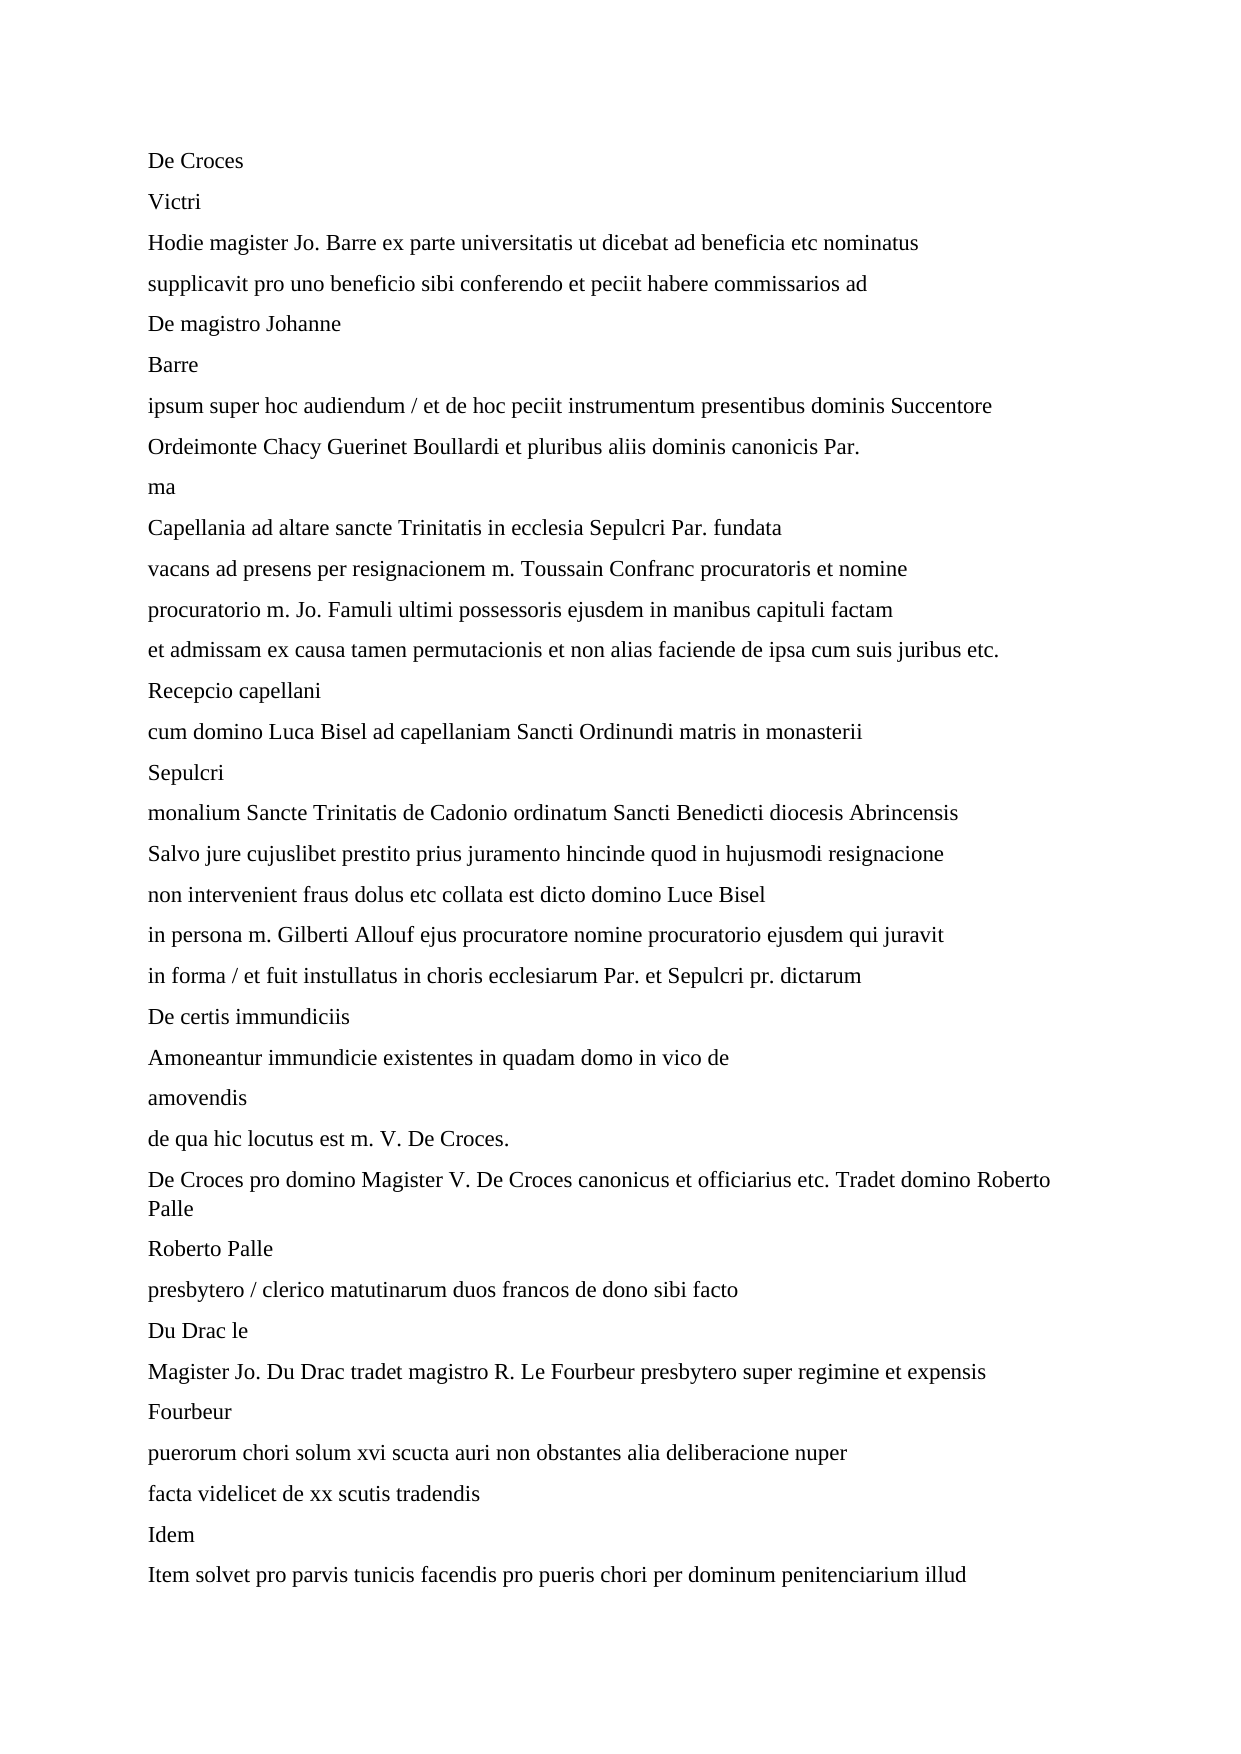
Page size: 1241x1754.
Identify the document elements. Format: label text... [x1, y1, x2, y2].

text in persona m. Gilberti Allouf ejus procuratore nomine procuratorio ejusdem qui juravit [148, 921, 1093, 948]
text amovendis [148, 1084, 1093, 1111]
text Item solvet pro parvis tunicis facendis pro pueris chori per dominum penitenciarium illud [148, 1561, 1093, 1588]
text De magistro Johanne [148, 311, 1093, 337]
text monalium Sancte Trinitatis de Cadonio ordinatum Sancti Benedicti diocesis Abrincensis [148, 799, 1093, 826]
text Hodie magister Jo. Barre ex parte universitatis ut dicebat ad beneficia etc nominatus [148, 229, 1093, 255]
text cum domino Luca Bisel ad capellaniam Sancti Ordinundi matris in monasterii [148, 718, 1093, 744]
text supplicavit pro uno beneficio sibi conferendo et peciit habere commissarios ad [148, 270, 1093, 296]
text Salvo jure cujuslibet prestito prius juramento hincinde quod in hujusmodi resignacione [148, 840, 1093, 866]
text Sepulcri [148, 758, 1093, 785]
text vacans ad presens per resignacionem m. Toussain Confranc procuratoris et nomine [148, 555, 1093, 581]
text De Croces [148, 148, 1093, 174]
text De Croces pro domino Magister V. De Croces canonicus et officiarius etc. Tradet domino Roberto Palle [148, 1166, 1093, 1221]
text Barre [148, 351, 1093, 378]
text Victri [148, 188, 1093, 215]
text Fourbeur [148, 1398, 1093, 1425]
text ma [148, 473, 1093, 500]
text Du Drac le [148, 1317, 1093, 1343]
text ipsum super hoc audiendum / et de hoc peciit instrumentum presentibus dominis Succentore [148, 392, 1093, 418]
text et admissam ex causa tamen permutacionis et non alias faciende de ipsa cum suis juribus etc. [148, 636, 1093, 663]
text Idem [148, 1521, 1093, 1547]
text Roberto Palle [148, 1236, 1093, 1262]
text Magister Jo. Du Drac tradet magistro R. Le Fourbeur presbytero super regimine et expensis [148, 1358, 1093, 1384]
text Ordeimonte Chacy Guerinet Boullardi et pluribus aliis dominis canonicis Par. [148, 433, 1093, 459]
text De certis immundiciis [148, 1003, 1093, 1029]
text facta videlicet de xx scutis tradendis [148, 1480, 1093, 1506]
text Amoneantur immundicie existentes in quadam domo in vico de [148, 1044, 1093, 1070]
text Capellania ad altare sancte Trinitatis in ecclesia Sepulcri Par. fundata [148, 514, 1093, 541]
text non intervenient fraus dolus etc collata est dicto domino Luce Bisel [148, 881, 1093, 907]
text puerorum chori solum xvi scucta auri non obstantes alia deliberacione nuper [148, 1439, 1093, 1466]
text presbytero / clerico matutinarum duos francos de dono sibi facto [148, 1276, 1093, 1303]
text de qua hic locutus est m. V. De Croces. [148, 1125, 1093, 1151]
text Recepcio capellani [148, 677, 1093, 703]
text in forma / et fuit instullatus in choris ecclesiarum Par. et Sepulcri pr. dictarum [148, 962, 1093, 988]
text procuratorio m. Jo. Famuli ultimi possessoris ejusdem in manibus capituli factam [148, 596, 1093, 622]
